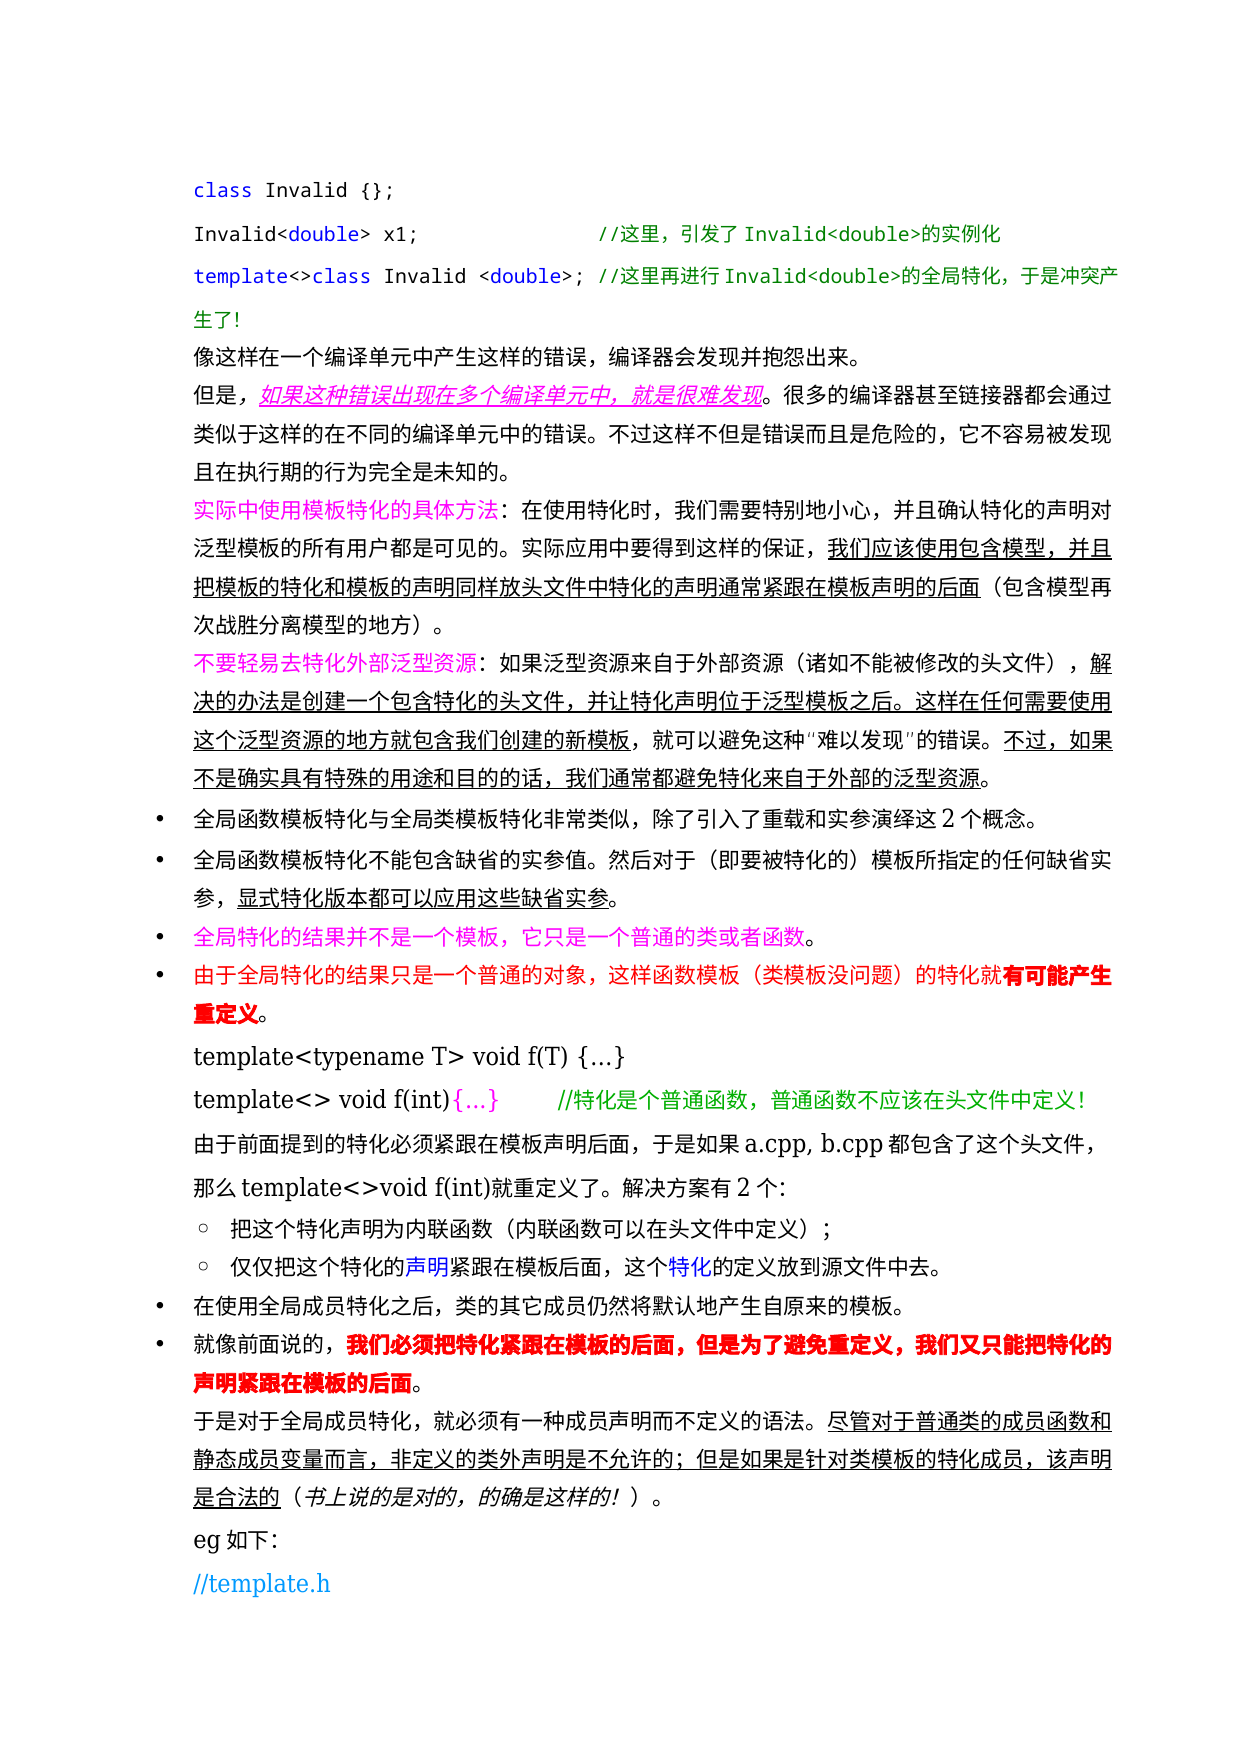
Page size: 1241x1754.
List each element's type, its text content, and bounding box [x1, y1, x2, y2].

list 全局特化的结果并不是一个模板，它只是一个普通的类或者函数。 [156, 924, 1122, 950]
list 仅仅把这个特化的声明紧跟在模板后面，这个特化的定义放到源文件中去。 [193, 1255, 1122, 1281]
list 由于全局特化的结果只是一个普通的对象，这样函数模板（类模板没问题）的特化就有可能产生重定义。 template<typename T> void f(T) {…} template<> void f(int){...} //特化是个普通函数，普通函数不应该在头文件中定义！ 由于前面提到的特化必须紧跟在模板声明后面，于是如果a.cpp, b.cpp都包含了这个头文件，那么template<>void f(int)就重定义了。解决方案有2个： [156, 963, 1122, 1202]
list 全局函数模板特化与全局类模板特化非常类似，除了引入了重载和实参演绎这2个概念。 [156, 804, 1122, 833]
list 在使用全局成员特化之后，类的其它成员仍然将默认地产生自原来的模板。 [156, 1294, 1122, 1319]
list 全局函数模板特化不能包含缺省的实参值。然后对于（即要被特化的）模板所指定的任何缺省实参，显式特化版本都可以应用这些缺省实参。 [156, 848, 1122, 912]
list class Invalid {}; Invalid<double> x1; //这里，引发了Invalid<double>的实例化 template<>class Invalid <double>; //这里再进行Invalid<double>的全局特化，于是冲突产生了！ 像这样在一个编译单元中产生这样的错误，编译器会发现并抱怨出来。 但是，如果这种错误出现在多个编译单元中，就是很难发现。很多的编译器甚至链接器都会通过类似于这样的在不同的编译单元中的错误。不过这样不但是错误而且是危险的，它不容易被发现且在执行期的行为完全是未知的。 实际中使用模板特化的具体方法：在使用特化时，我们需要特别地小心，并且确认特化的声明对泛型模板的所有用户都是可见的。实际应用中要得到这样的保证，我们应该使用包含模型，并且把模板的特化和模板的声明同样放头文件中特化的声明通常紧跟在模板声明的后面（包含模型再次战胜分离模型的地方）。 不要轻易去特化外部泛型资源：如果泛型资源来自于外部资源（诸如不能被修改的头文件），解决的办法是创建一个包含特化的头文件，并让特化声明位于泛型模板之后。这样在任何需要使用这个泛型资源的地方就包含我们创建的新模板，就可以避免这种“难以发现”的错误。不过，如果不是确实具有特殊的用途和目的的话，我们通常都避免特化来自于外部的泛型资源。 [156, 177, 1122, 791]
list 就像前面说的，我们必须把特化紧跟在模板的后面，但是为了避免重定义，我们又只能把特化的声明紧跟在模板的后面。 于是对于全局成员特化，就必须有一种成员声明而不定义的语法。尽管对于普通类的成员函数和静态成员变量而言，非定义的类外声明是不允许的；但是如果是针对类模板的特化成员，该声明是合法的（书上说的是对的，的确是这样的！）。 eg如下： //template.h [156, 1332, 1122, 1598]
list 把这个特化声明为内联函数（内联函数可以在头文件中定义）； [193, 1217, 1122, 1242]
